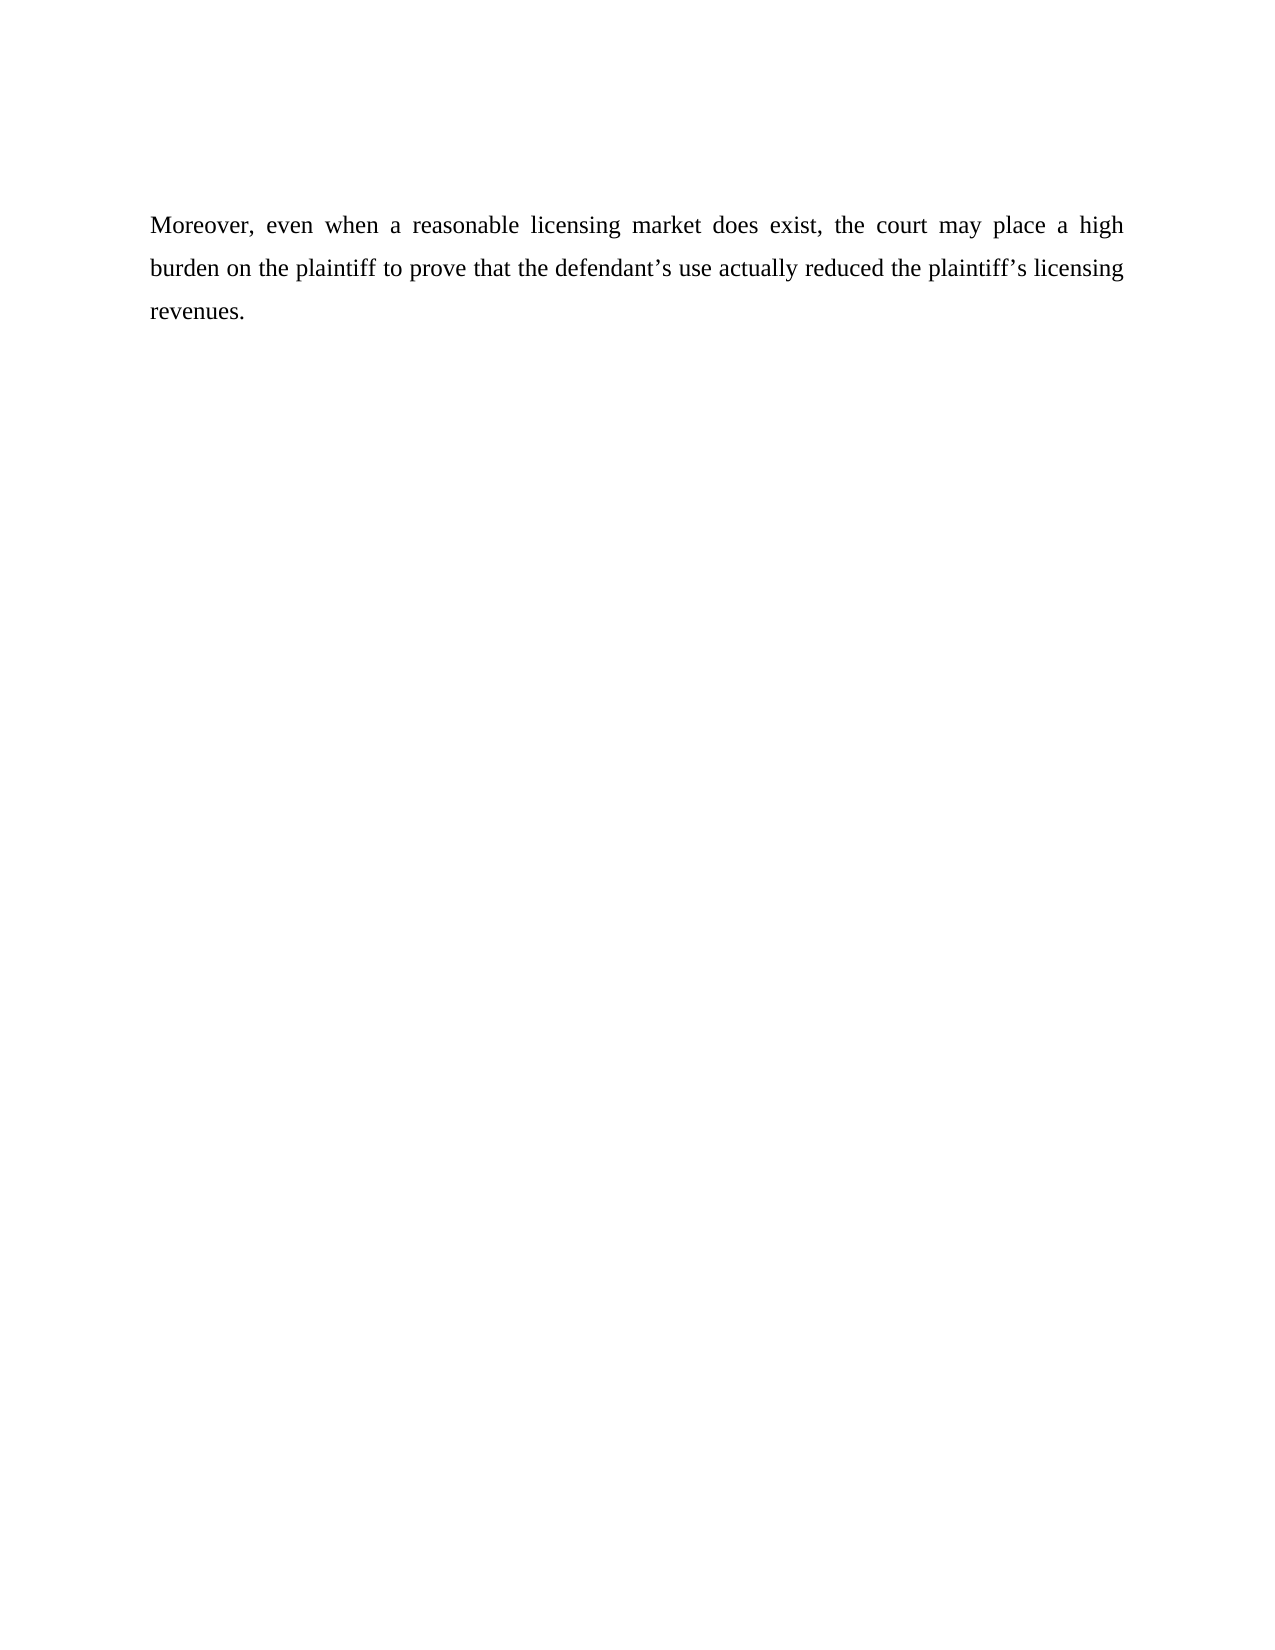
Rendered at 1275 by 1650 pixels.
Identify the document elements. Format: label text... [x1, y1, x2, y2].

text Moreover, even when a reasonable licensing market does exist, the court may place a high burden on the plaintiff to prove that the defendant’s use actually reduced the plaintiff’s licensing revenues. [150, 210, 1125, 325]
